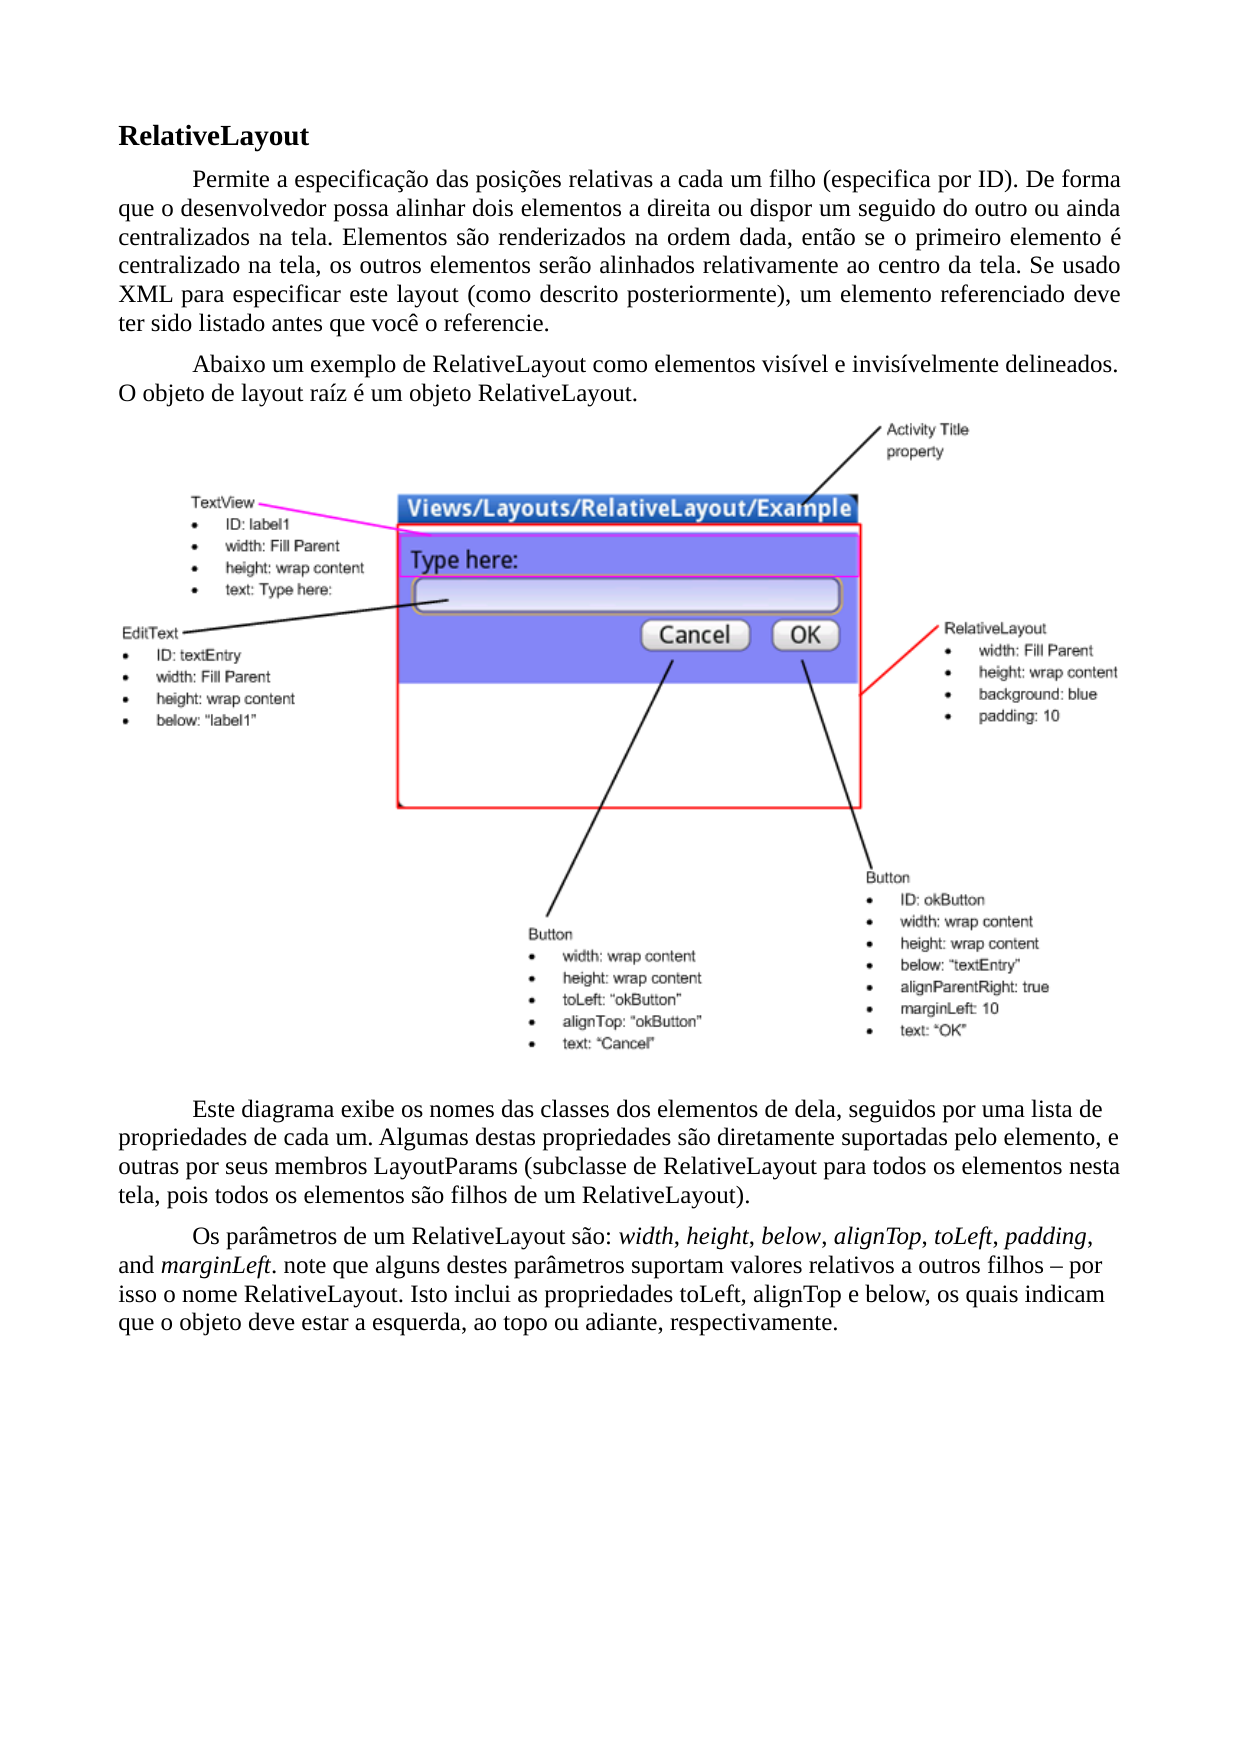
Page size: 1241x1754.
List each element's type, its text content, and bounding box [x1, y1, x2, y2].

text Os parâmetros de um RelativeLayout são: width, height, below, alignTop, toLeft, padding, and marginLeft. note que alguns destes parâmetros suportam valores relativos a outros filhos – por isso o nome RelativeLayout. Isto inclui as propriedades toLeft, alignTop e below, os quais indicam que o objeto deve estar a esquerda, ao topo ou adiante, respectivamente. [118, 1221, 1122, 1336]
subtitle RelativeLayout [118, 118, 1122, 152]
text Este diagrama exibe os nomes das classes dos elementos de dela, seguidos por uma lista de propriedades de cada um. Algumas destas propriedades são diretamente suportadas pelo elemento, e outras por seus membros LayoutParams (subclasse de RelativeLayout para todos os elementos nesta tela, pois todos os elementos são filhos de um RelativeLayout). [118, 1094, 1122, 1209]
text Permite a especificação das posições relativas a cada um filho (especifica por ID). De forma que o desenvolvedor possa alinhar dois elementos a direita ou dispor um seguido do outro ou ainda centralizados na tela. Elementos são renderizados na ordem dada, então se o primeiro elemento é centralizado na tela, os outros elementos serão alinhados relativamente ao centro da tela. Se usado XML para especificar este layout (como descrito posteriormente), um elemento referenciado deve ter sido listado antes que você o referencie. [118, 164, 1122, 337]
picture [122, 419, 1118, 1053]
text Abaixo um exemplo de RelativeLayout como elementos visível e invisívelmente delineados. O objeto de layout raíz é um objeto RelativeLayout. [118, 349, 1122, 407]
